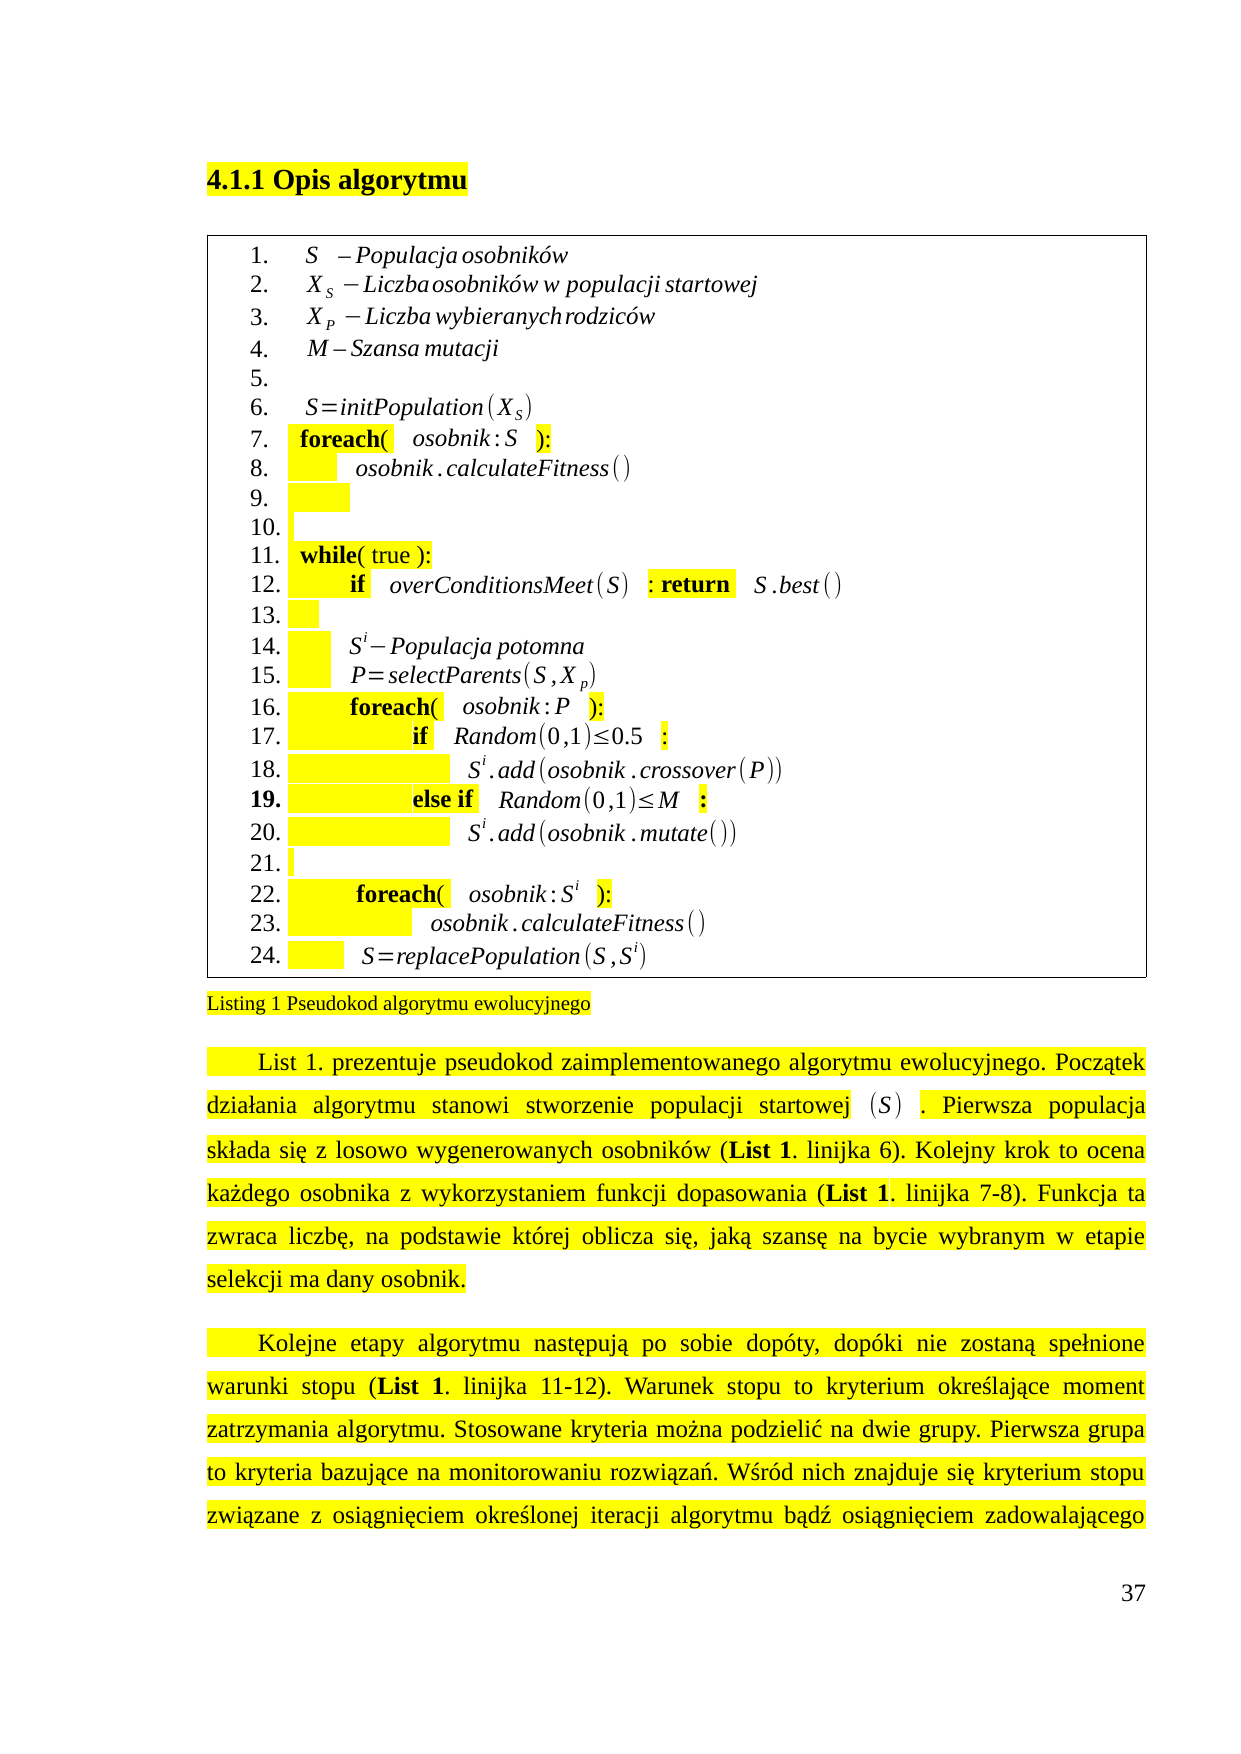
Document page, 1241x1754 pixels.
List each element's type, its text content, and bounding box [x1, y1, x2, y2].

table_header foreach( ): while( true ): if : return foreach( ): if : else if : foreach( ): [208, 236, 1146, 977]
list Listing 1 Pseudokod algorytmu ewolucyjnego [207, 991, 1146, 1015]
text Kolejne etapy algorytmu następują po sobie dopóty, dopóki nie zostaną spełnione warunki stopu (List 1. linijka 11-12). Warunek stopu to kryterium określające moment zatrzymania algorytmu. Stosowane kryteria można podzielić na dwie grupy. Pierwsza grupa to kryteria bazujące na monitorowaniu rozwiązań. Wśród nich znajduje się kryterium stopu związane z osiągnięciem określonej iteracji algorytmu bądź osiągnięciem zadowalającego [207, 1328, 1146, 1529]
subtitle 4.1.1 Opis algorytmu [207, 162, 1146, 196]
text List 1. prezentuje pseudokod zaimplementowanego algorytmu ewolucyjnego. Początek działania algorytmu stanowi stworzenie populacji startowej. Pierwsza populacja składa się z losowo wygenerowanych osobników (List 1. linijka 6). Kolejny krok to ocena każdego osobnika z wykorzystaniem funkcji dopasowania (List 1. linijka 7-8). Funkcja ta zwraca liczbę, na podstawie której oblicza się, jaką szansę na bycie wybranym w etapie selekcji ma dany osobnik. [207, 1047, 1146, 1293]
